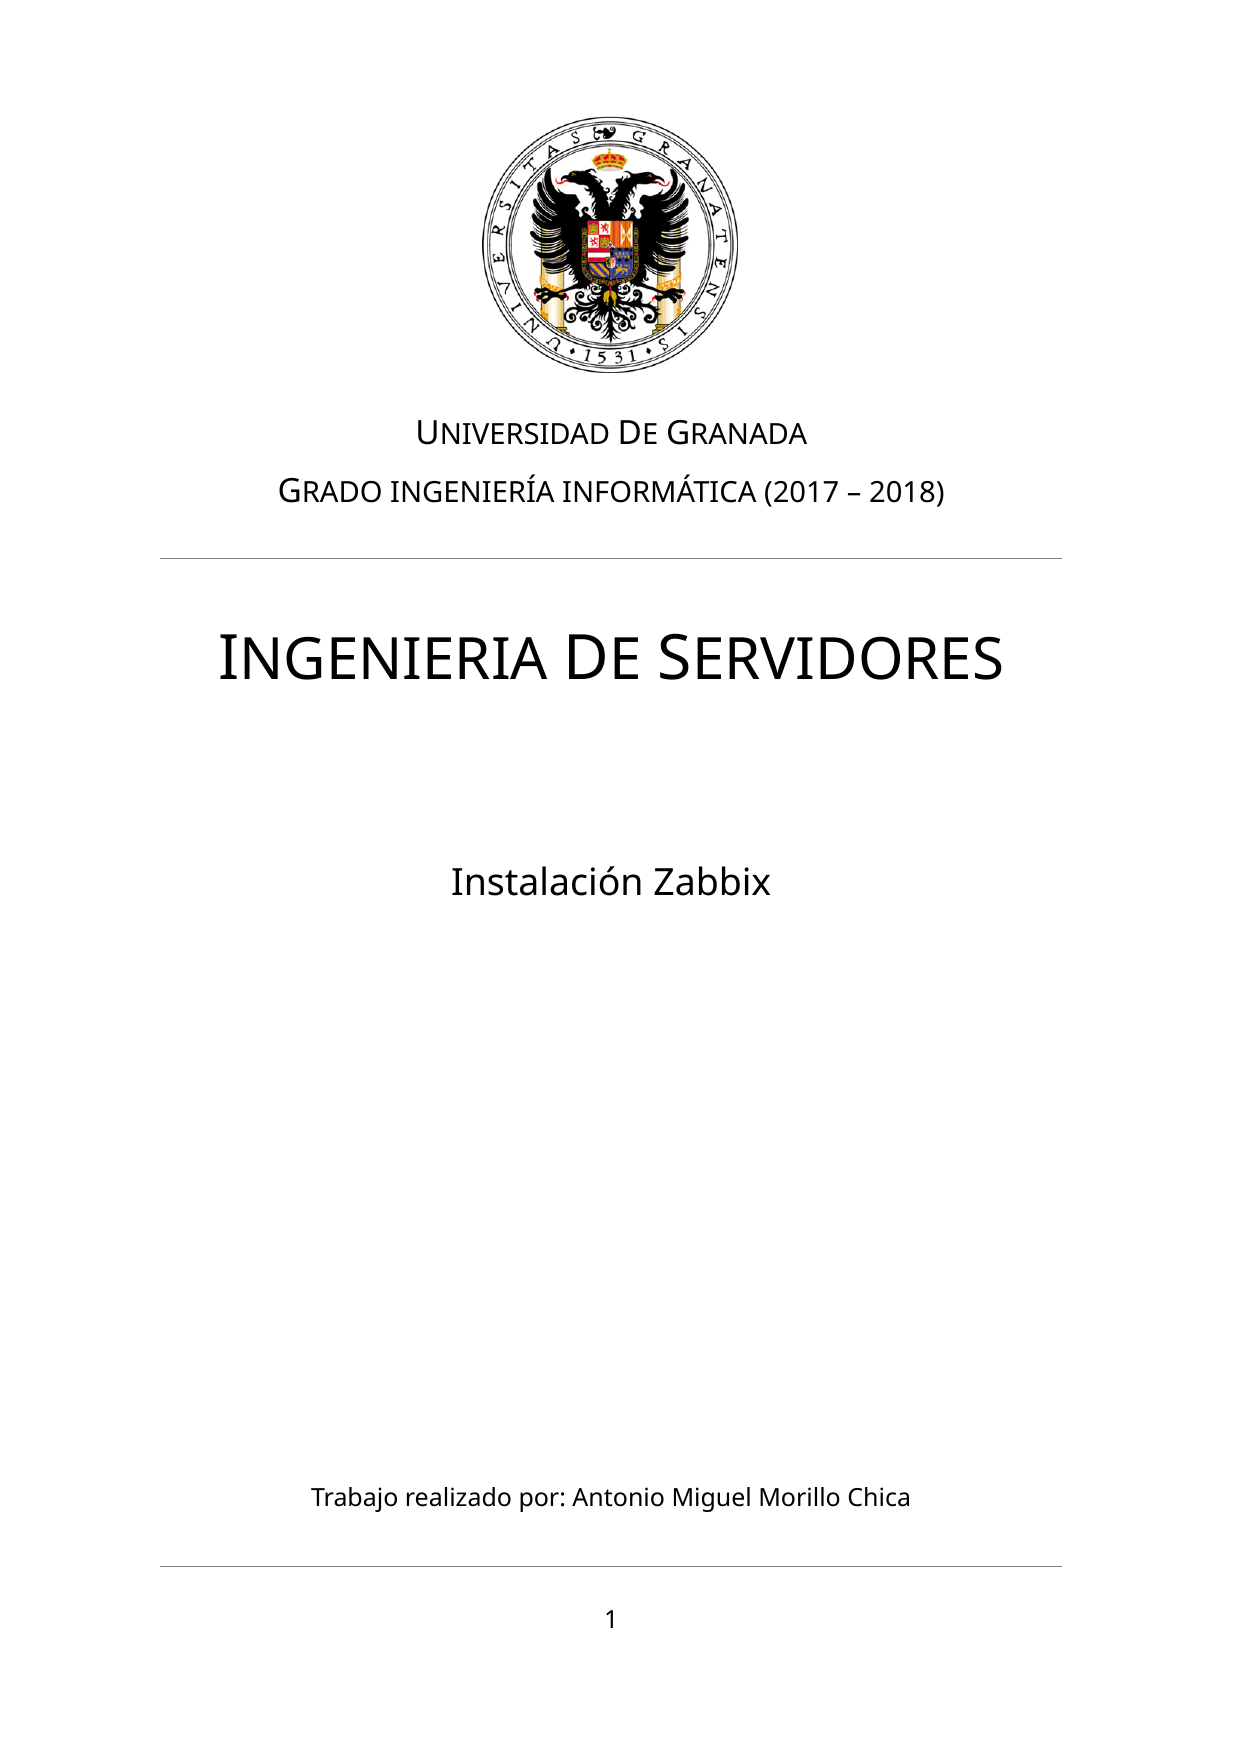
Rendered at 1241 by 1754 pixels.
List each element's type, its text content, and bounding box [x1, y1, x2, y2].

title INGENIERIA DE SERVIDORES [159, 612, 1062, 697]
text GRADO INGENIERÍA INFORMÁTICA (2017 – 2018) [159, 466, 1062, 512]
text Trabajo realizado por: Antonio Miguel Morillo Chica [159, 1480, 1062, 1514]
subtitle Instalación Zabbix [159, 856, 1062, 907]
text UNIVERSIDAD DE GRANADA [159, 409, 1062, 454]
